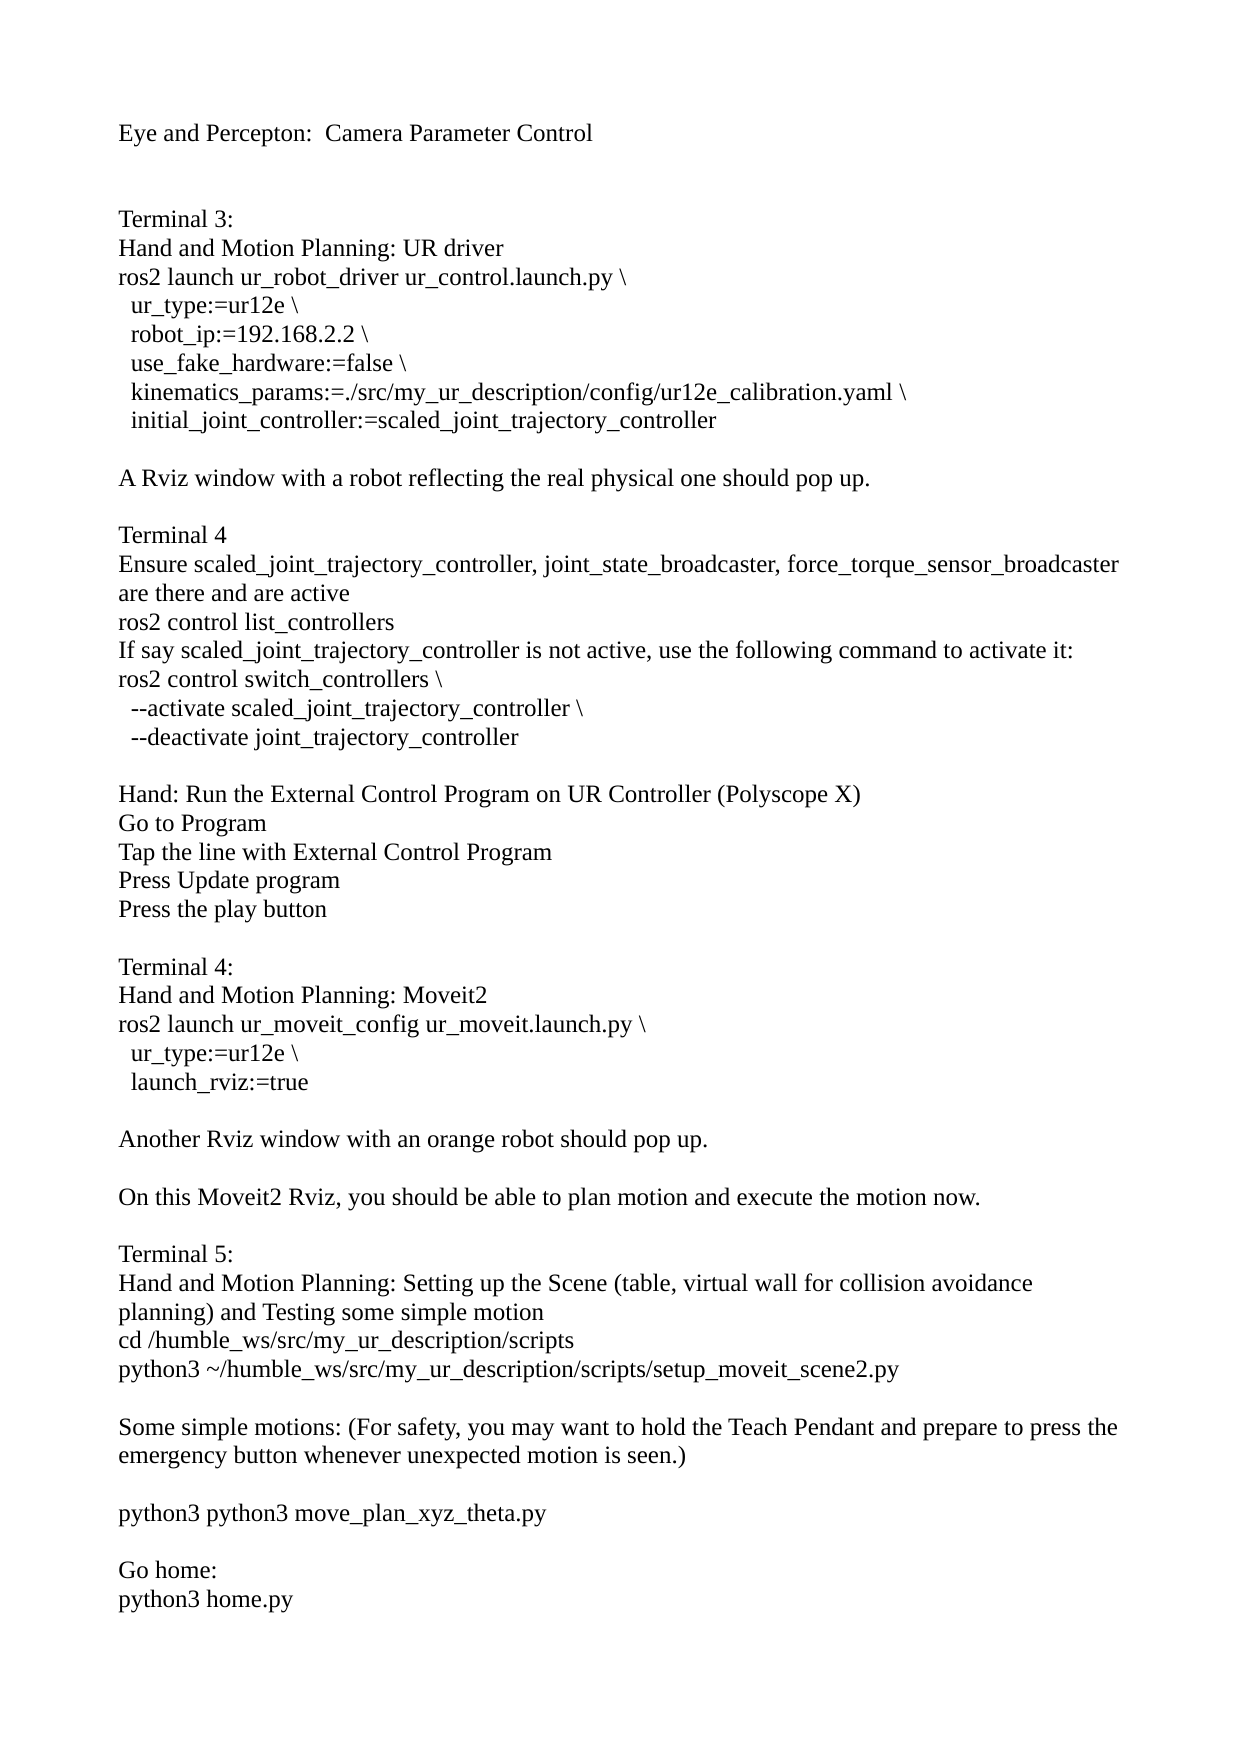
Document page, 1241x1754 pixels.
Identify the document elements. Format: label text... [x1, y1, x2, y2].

text launch_rviz:=true [118, 1067, 1122, 1096]
text Ensure scaled_joint_trajectory_controller, joint_state_broadcaster, force_torque_sensor_broadcaster are there and are active [118, 549, 1122, 607]
text ros2 control switch_controllers \ [118, 664, 1122, 693]
text Hand and Motion Planning: Moveit2 [118, 981, 1122, 1009]
text Hand and Motion Planning: Setting up the Scene (table, virtual wall for collision avoidance planning) and Testing some simple motion [118, 1268, 1122, 1326]
text --deactivate joint_trajectory_controller [118, 722, 1122, 751]
text initial_joint_controller:=scaled_joint_trajectory_controller [118, 406, 1122, 434]
text If say scaled_joint_trajectory_controller is not active, use the following command to activate it: [118, 636, 1122, 664]
text ros2 launch ur_robot_driver ur_control.launch.py \ [118, 262, 1122, 291]
text Tap the line with External Control Program [118, 837, 1122, 866]
text kinematics_params:=./src/my_ur_description/config/ur12e_calibration.yaml \ [118, 377, 1122, 406]
text Press Update program [118, 866, 1122, 894]
text Some simple motions: (For safety, you may want to hold the Teach Pendant and prepare to press the emergency button whenever unexpected motion is seen.) [118, 1412, 1122, 1469]
text ur_type:=ur12e \ [118, 291, 1122, 319]
text Hand and Motion Planning: UR driver [118, 233, 1122, 262]
text Press the play button [118, 894, 1122, 923]
text ros2 launch ur_moveit_config ur_moveit.launch.py \ [118, 1009, 1122, 1038]
text On this Moveit2 Rviz, you should be able to plan motion and execute the motion now. [118, 1182, 1122, 1211]
text Terminal 5: [118, 1239, 1122, 1268]
text ros2 control list_controllers [118, 607, 1122, 636]
text python3 ~/humble_ws/src/my_ur_description/scripts/setup_moveit_scene2.py [118, 1354, 1122, 1383]
text Terminal 4 [118, 521, 1122, 549]
text Terminal 4: [118, 952, 1122, 981]
text Another Rviz window with an orange robot should pop up. [118, 1124, 1122, 1153]
text python3 home.py [118, 1584, 1122, 1613]
text --activate scaled_joint_trajectory_controller \ [118, 693, 1122, 722]
text ur_type:=ur12e \ [118, 1038, 1122, 1067]
text use_fake_hardware:=false \ [118, 348, 1122, 377]
text Hand: Run the External Control Program on UR Controller (Polyscope X) [118, 779, 1122, 808]
text cd /humble_ws/src/my_ur_description/scripts [118, 1326, 1122, 1354]
text Go to Program [118, 808, 1122, 837]
text A Rviz window with a robot reflecting the real physical one should pop up. [118, 463, 1122, 492]
text robot_ip:=192.168.2.2 \ [118, 319, 1122, 348]
text python3 python3 move_plan_xyz_theta.py [118, 1498, 1122, 1527]
text Terminal 3: [118, 204, 1122, 233]
text Go home: [118, 1556, 1122, 1584]
text Eye and Percepton: Camera Parameter Control [118, 118, 1122, 147]
